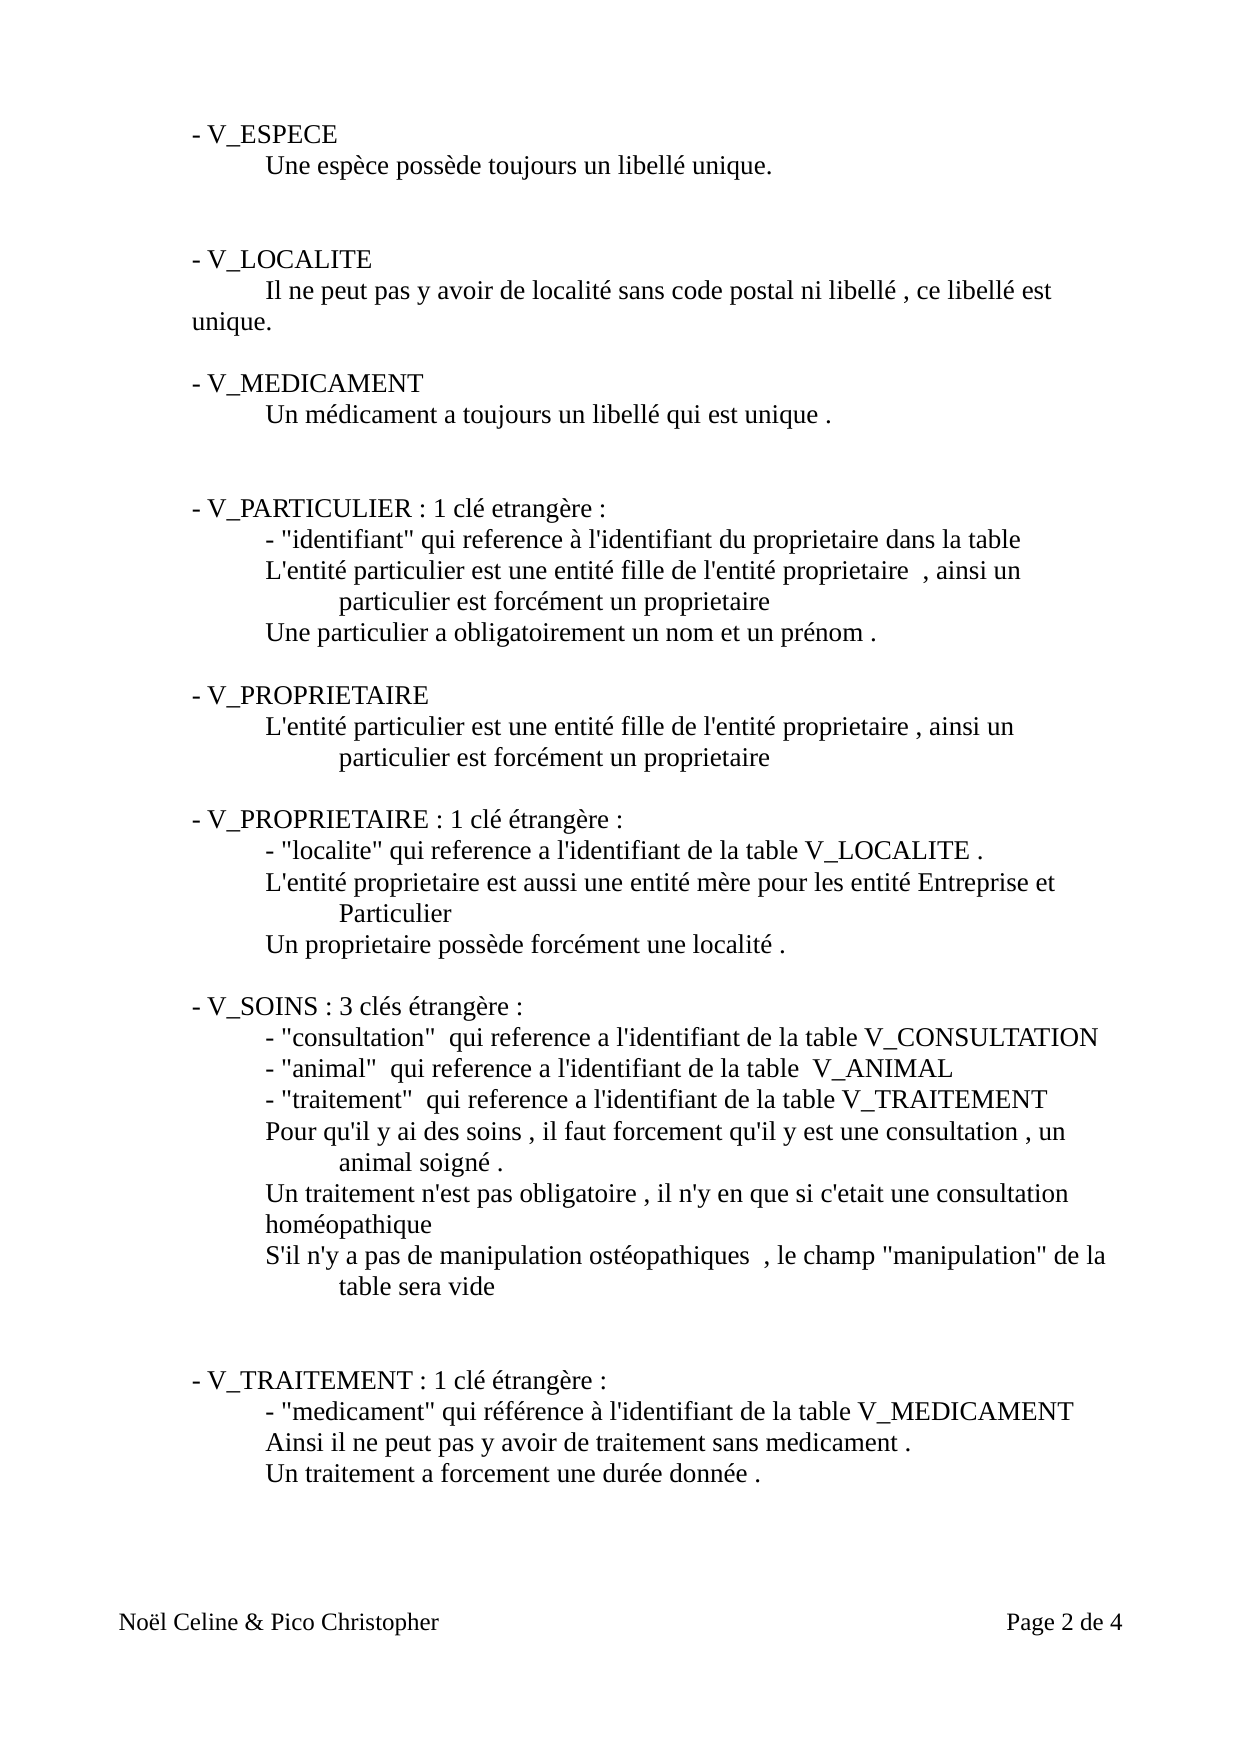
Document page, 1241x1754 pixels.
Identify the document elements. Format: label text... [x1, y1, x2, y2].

text - "medicament" qui référence à l'identifiant de la table V_MEDICAMENT [118, 1395, 1122, 1426]
text - V_LOCALITE [118, 243, 1122, 274]
text - "localite" qui reference a l'identifiant de la table V_LOCALITE . [118, 834, 1122, 866]
text L'entité particulier est une entité fille de l'entité proprietaire , ainsi un particulier est forcément un proprietaire [118, 554, 1122, 616]
text S'il n'y a pas de manipulation ostéopathiques , le champ "manipulation" de la table sera vide [118, 1239, 1122, 1302]
text Un traitement a forcement une durée donnée . [118, 1457, 1122, 1488]
text Une espèce possède toujours un libellé unique. [118, 149, 1122, 180]
text - "consultation" qui reference a l'identifiant de la table V_CONSULTATION [118, 1021, 1122, 1052]
text - V_TRAITEMENT : 1 clé étrangère : [118, 1364, 1122, 1395]
text Il ne peut pas y avoir de localité sans code postal ni libellé , ce libellé est unique. [118, 274, 1122, 336]
text Un proprietaire possède forcément une localité . [118, 928, 1122, 959]
text - V_SOINS : 3 clés étrangère : [118, 990, 1122, 1021]
text - V_PROPRIETAIRE [118, 679, 1122, 710]
text Pour qu'il y ai des soins , il faut forcement qu'il y est une consultation , un animal soigné . [118, 1115, 1122, 1177]
text - "identifiant" qui reference à l'identifiant du proprietaire dans la table [118, 523, 1122, 554]
text - "traitement" qui reference a l'identifiant de la table V_TRAITEMENT [118, 1084, 1122, 1115]
text Ainsi il ne peut pas y avoir de traitement sans medicament . [118, 1426, 1122, 1457]
text L'entité particulier est une entité fille de l'entité proprietaire , ainsi un particulier est forcément un proprietaire [118, 710, 1122, 772]
text L'entité proprietaire est aussi une entité mère pour les entité Entreprise et Particulier [118, 866, 1122, 928]
text Un médicament a toujours un libellé qui est unique . [118, 398, 1122, 429]
text Un traitement n'est pas obligatoire , il n'y en que si c'etait une consultation homéopathique [118, 1177, 1122, 1239]
text - V_PARTICULIER : 1 clé etrangère : [118, 492, 1122, 523]
text - "animal" qui reference a l'identifiant de la table V_ANIMAL [118, 1052, 1122, 1084]
text Une particulier a obligatoirement un nom et un prénom . [118, 616, 1122, 648]
text - V_MEDICAMENT [118, 367, 1122, 398]
text - V_ESPECE [118, 118, 1122, 149]
text - V_PROPRIETAIRE : 1 clé étrangère : [118, 803, 1122, 834]
